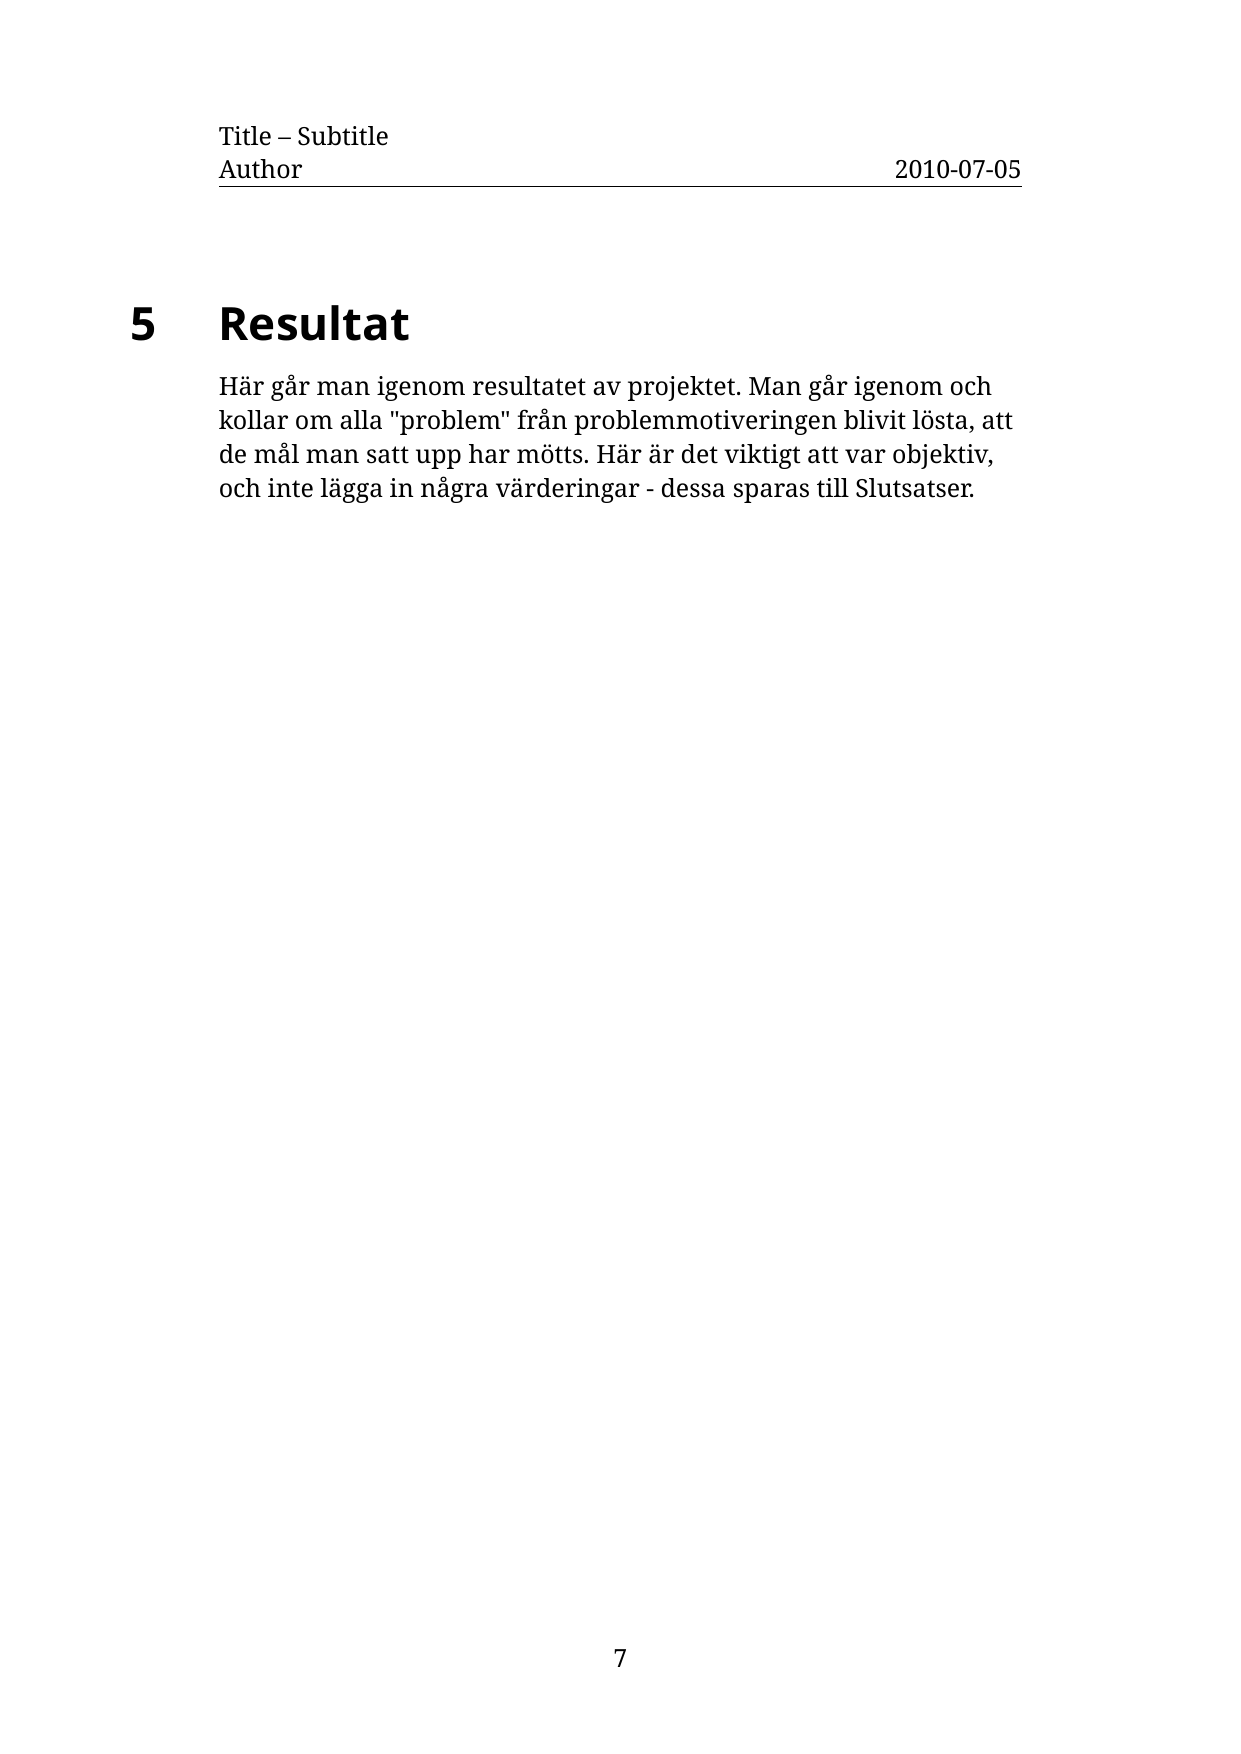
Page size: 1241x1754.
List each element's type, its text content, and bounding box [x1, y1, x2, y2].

text Här går man igenom resultatet av projektet. Man går igenom och kollar om alla "problem" från problemmotiveringen blivit lösta, att de mål man satt upp har mötts. Här är det viktigt att var objektiv, och inte lägga in några värderingar - dessa sparas till Slutsatser. [218, 369, 1022, 505]
subtitle Resultat [130, 291, 1022, 353]
